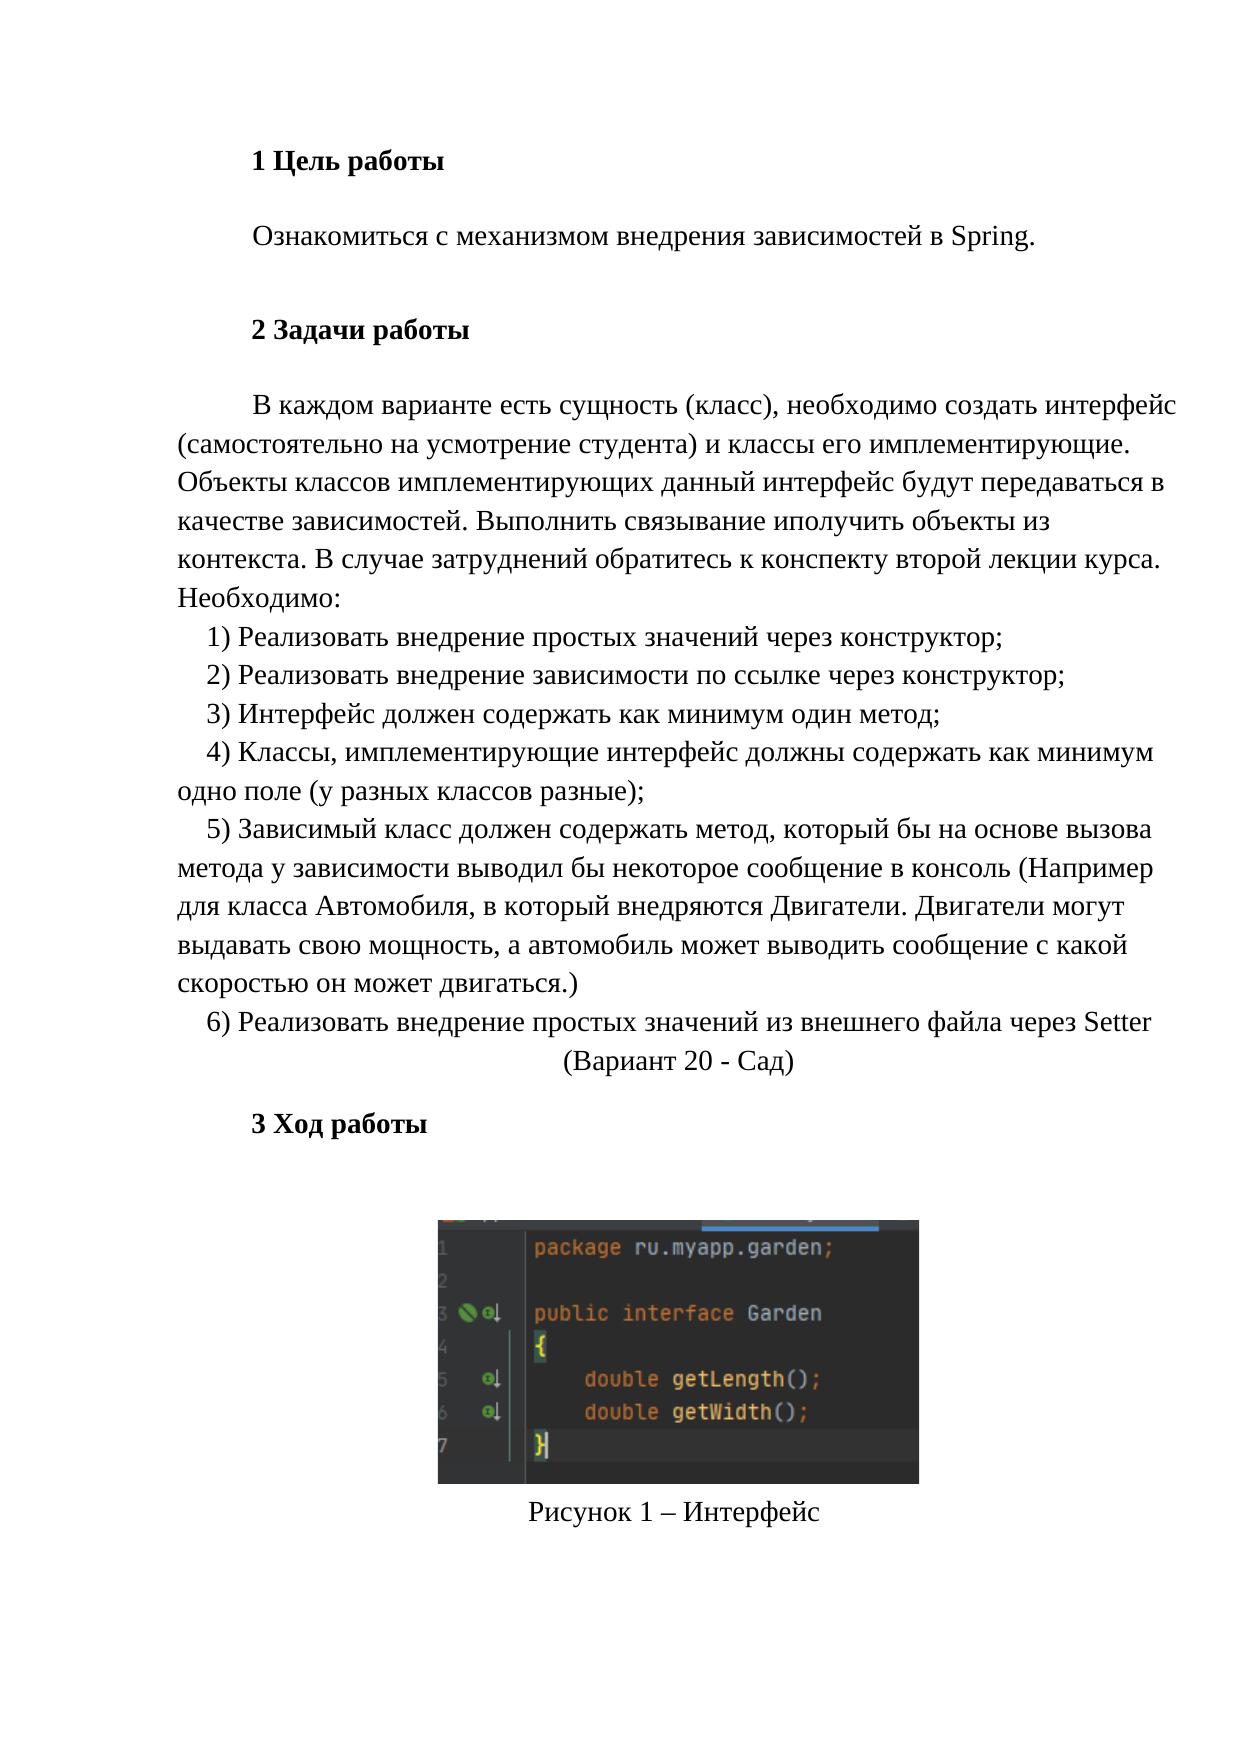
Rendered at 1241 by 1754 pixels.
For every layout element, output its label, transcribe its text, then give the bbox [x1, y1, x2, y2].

subtitle Ход работы [177, 1106, 1180, 1140]
text 2) Реализовать внедрение зависимости по ссылке через конструктор; [177, 657, 1180, 691]
text (Вариант 20 - Сад) [177, 1043, 1180, 1076]
text В каждом варианте есть сущность (класс), необходимо создать интерфейс [177, 387, 1180, 421]
picture [437, 1220, 920, 1484]
subtitle Цель работы [177, 143, 1180, 177]
subtitle Задачи работы [177, 312, 1180, 346]
list Рисунок 1 – Интерфейс [168, 1220, 1180, 1528]
text 3) Интерфейс должен содержать как минимум один метод; [177, 696, 1180, 729]
text 4) Классы, имплементирующие интерфейс должны содержать как минимум одно поле (у разных классов разные); [177, 734, 1180, 806]
text 1) Реализовать внедрение простых значений через конструктор; [177, 619, 1180, 652]
text Ознакомиться с механизмом внедрения зависимостей в Spring. [177, 218, 1180, 252]
text 5) Зависимый класс должен содержать метод, который бы на основе вызова метода у зависимости выводил бы некоторое сообщение в консоль (Например для класса Автомобиля, в который внедряются Двигатели. Двигатели могут выдавать свою мощность, а автомобиль может выводить сообщение с какой скоростью он может двигаться.) [177, 811, 1180, 999]
text (самостоятельно на усмотрение студента) и классы его имплементирующие. Объекты классов имплементирующих данный интерфейс будут передаваться в качестве зависимостей. Выполнить связывание иполучить объекты из контекста. В случае затруднений обратитесь к конспекту второй лекции курса. [177, 426, 1180, 575]
text Необходимо: [177, 580, 1180, 614]
text 6) Реализовать внедрение простых значений из внешнего файла через Setter [177, 1004, 1180, 1038]
